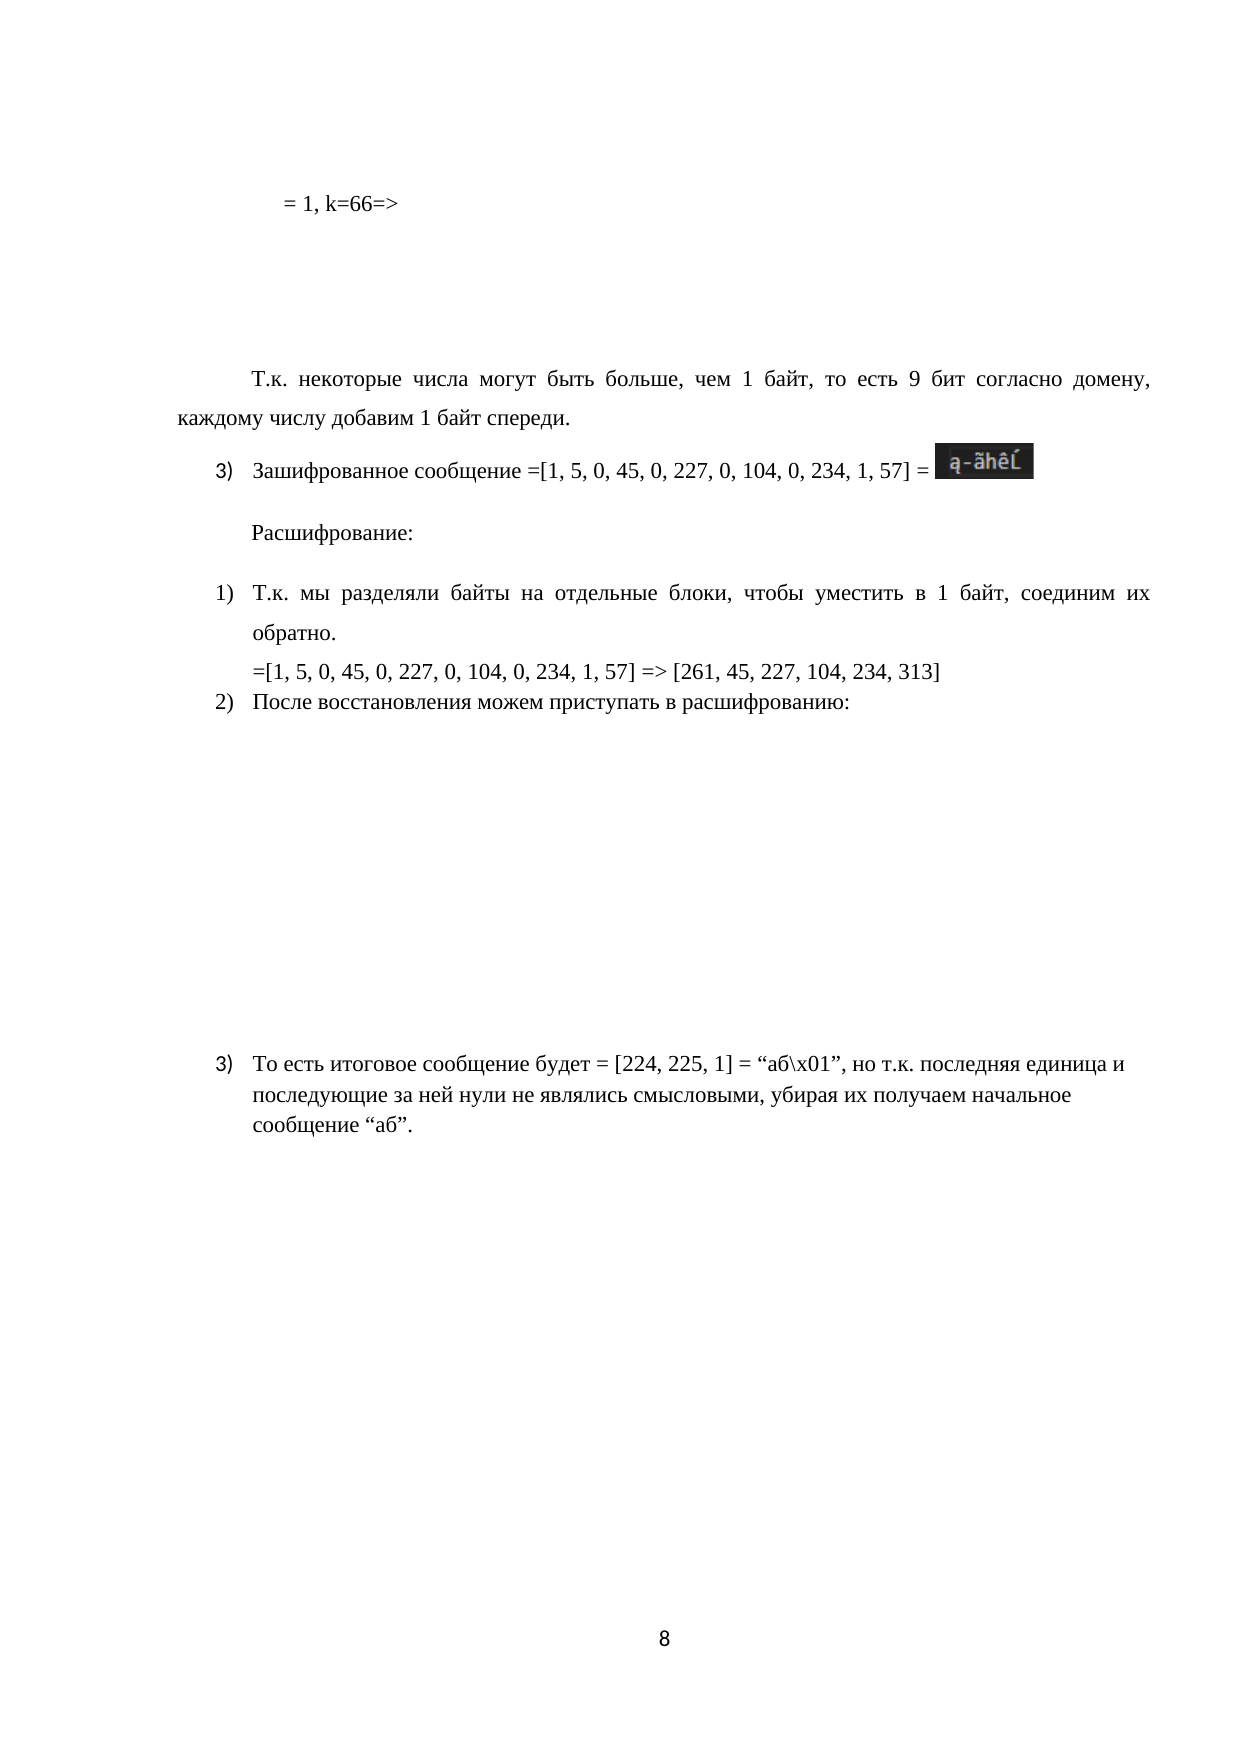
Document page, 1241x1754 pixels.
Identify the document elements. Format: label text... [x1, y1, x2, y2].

list =[1, 5, 0, 45, 0, 227, 0, 104, 0, 234, 1, 57] => [261, 45, 227, 104, 234, 313] [252, 658, 1152, 684]
text Т.к. некоторые числа могут быть больше, чем 1 байт, то есть 9 бит согласно домену, каждому числу добавим 1 байт спереди. [177, 365, 1152, 431]
text Расшифрование: [177, 519, 1152, 545]
list То есть итоговое сообщение будет = [224, 225, 1] = “аб\x01”, но т.к. последняя единица и последующие за ней нули не являлись смысловыми, убирая их получаем начальное сообщение “аб”. [215, 1049, 1152, 1137]
text = 1, k=66=> [177, 187, 1152, 219]
list После восстановления можем приступать в расшифрованию: [215, 688, 1152, 714]
list Т.к. мы разделяли байты на отдельные блоки, чтобы уместить в 1 байт, соединим их обратно. [215, 579, 1152, 645]
list Зашифрованное сообщение =[1, 5, 0, 45, 0, 227, 0, 104, 0, 234, 1, 57] = [215, 444, 1152, 484]
picture [935, 443, 1034, 479]
